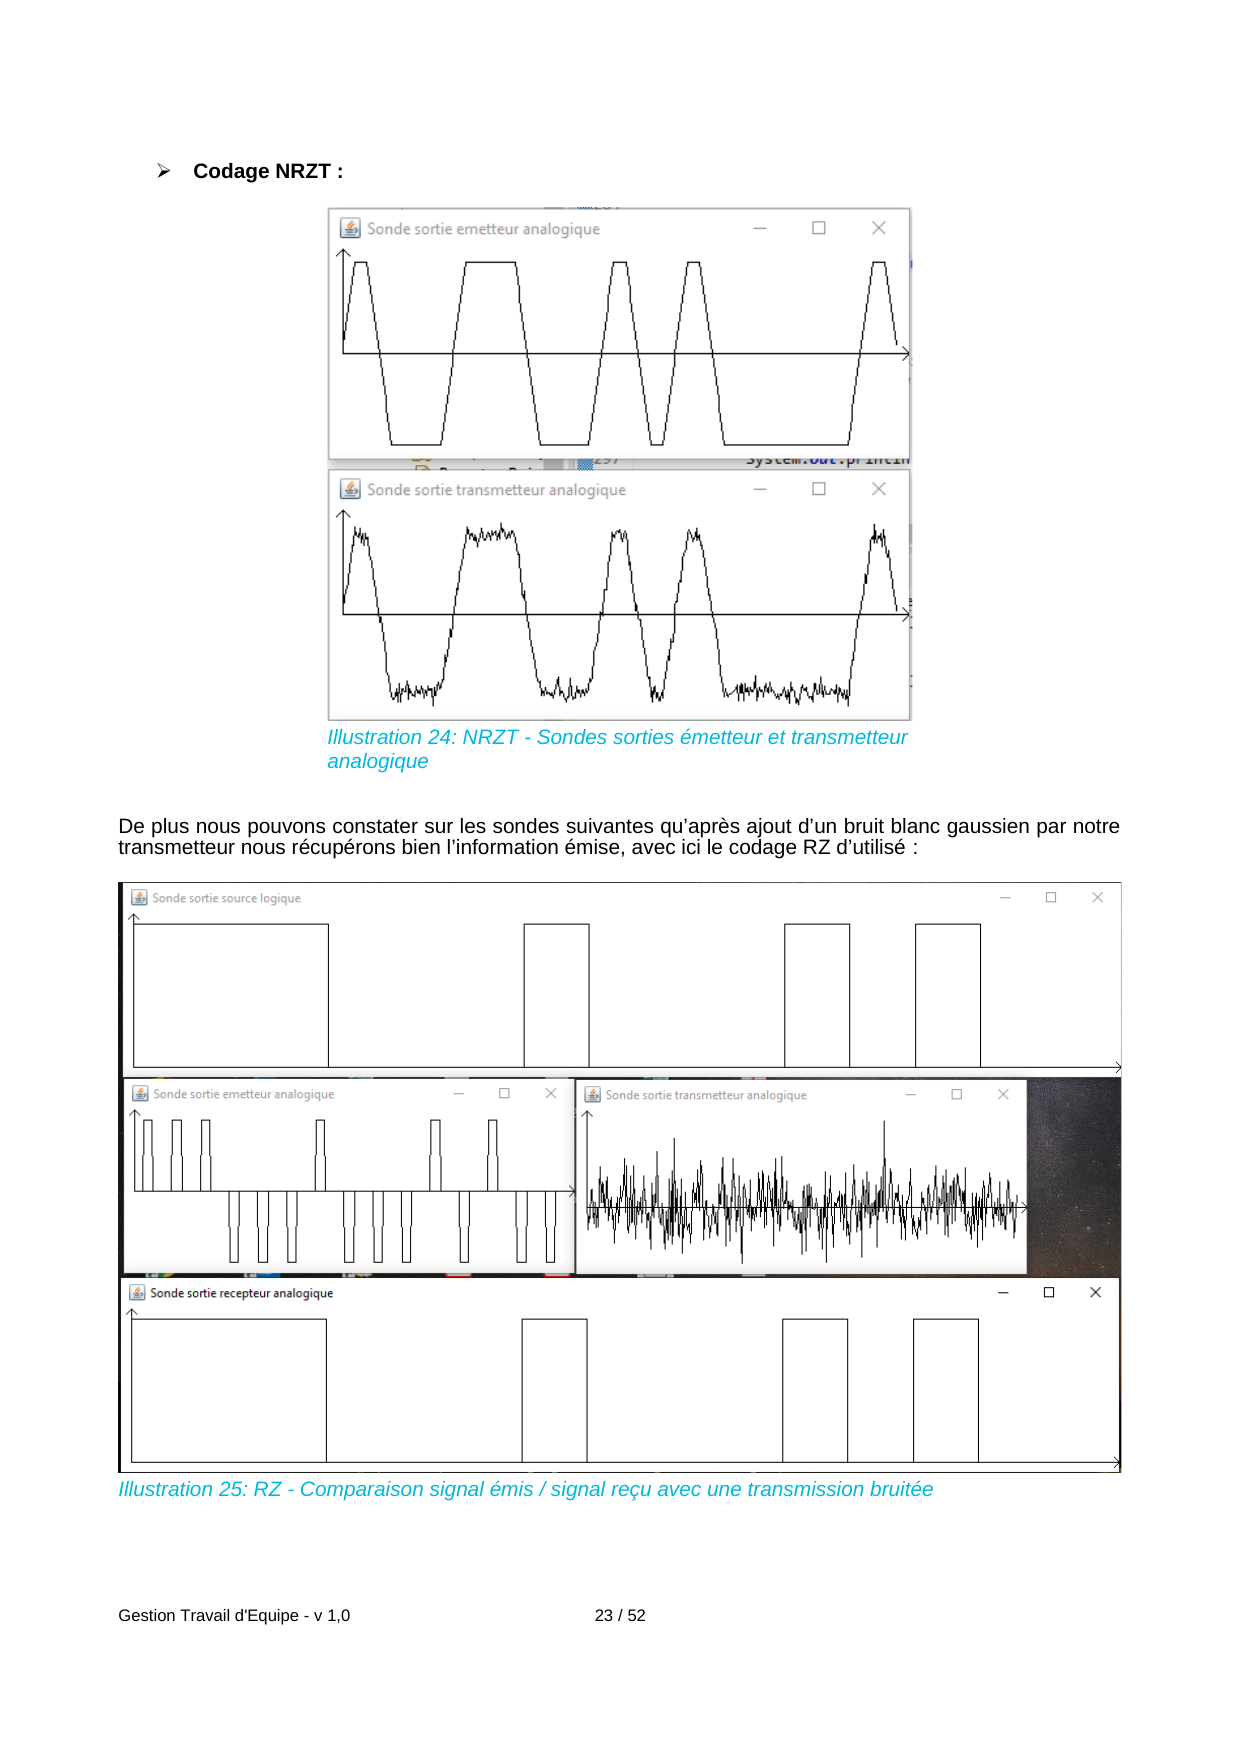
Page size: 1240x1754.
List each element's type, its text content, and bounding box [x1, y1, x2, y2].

picture [118, 882, 1122, 1473]
picture [327, 207, 913, 721]
text Illustration 24: NRZT - Sondes sorties émetteur et transmetteur analogique [327, 721, 912, 773]
text Illustration 25: RZ - Comparaison signal émis / signal reçu avec une transmission bruitée [118, 1473, 1121, 1501]
list Codage NRZT : [156, 162, 1121, 183]
text De plus nous pouvons constater sur les sondes suivantes qu’après ajout d’un bruit blanc gaussien par notre transmetteur nous récupérons bien l’information émise, avec ici le codage RZ d’utilisé : [118, 817, 1121, 858]
